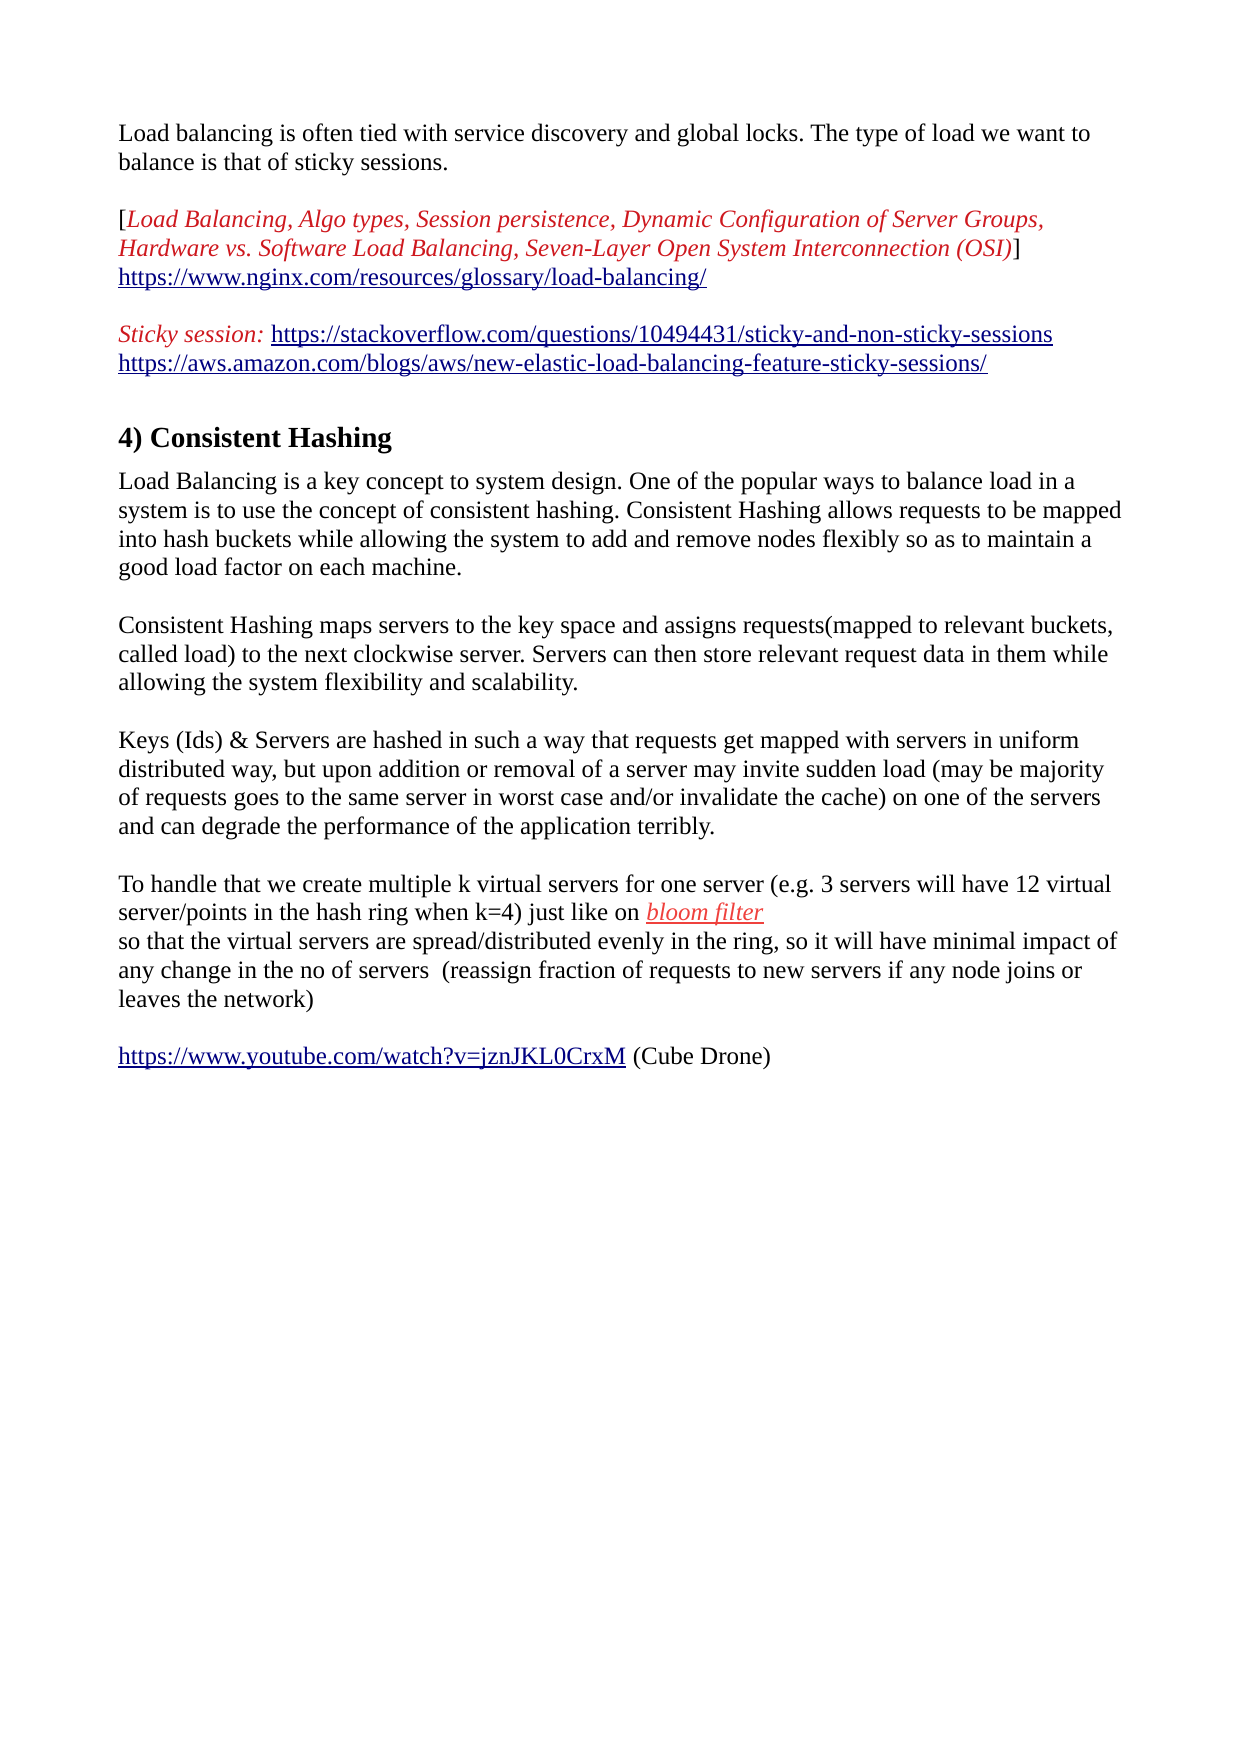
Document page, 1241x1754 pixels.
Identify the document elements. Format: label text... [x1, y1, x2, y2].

text [Load Balancing, Algo types, Session persistence, Dynamic Configuration of Server Groups, Hardware vs. Software Load Balancing, Seven-Layer Open System Interconnection (OSI)] [118, 204, 1122, 262]
text Keys (Ids) & Servers are hashed in such a way that requests get mapped with servers in uniform distributed way, but upon addition or removal of a server may invite sudden load (may be majority of requests goes to the same server in worst case and/or invalidate the cache) on one of the servers and can degrade the performance of the application terribly. [118, 725, 1122, 840]
text Load Balancing is a key concept to system design. One of the popular ways to balance load in a system is to use the concept of consistent hashing. Consistent Hashing allows requests to be mapped into hash buckets while allowing the system to add and remove nodes flexibly so as to maintain a good load factor on each machine. [118, 466, 1122, 581]
text Consistent Hashing maps servers to the key space and assigns requests(mapped to relevant buckets, called load) to the next clockwise server. Servers can then store relevant request data in them while allowing the system flexibility and scalability. [118, 610, 1122, 696]
text https://www.nginx.com/resources/glossary/load-balancing/ [118, 262, 1122, 291]
text https://aws.amazon.com/blogs/aws/new-elastic-load-balancing-feature-sticky-sessions/ [118, 348, 1122, 377]
text Load balancing is often tied with service discovery and global locks. The type of load we want to balance is that of sticky sessions. [118, 118, 1122, 176]
text To handle that we create multiple k virtual servers for one server (e.g. 3 servers will have 12 virtual server/points in the hash ring when k=4) just like on bloom filter [118, 869, 1122, 926]
subtitle 4) Consistent Hashing [118, 420, 1122, 454]
text so that the virtual servers are spread/distributed evenly in the ring, so it will have minimal impact of any change in the no of servers (reassign fraction of requests to new servers if any node joins or leaves the network) [118, 926, 1122, 1012]
text https://www.youtube.com/watch?v=jznJKL0CrxM (Cube Drone) [118, 1041, 1122, 1070]
text Sticky session: https://stackoverflow.com/questions/10494431/sticky-and-non-sticky-sessions [118, 319, 1122, 348]
